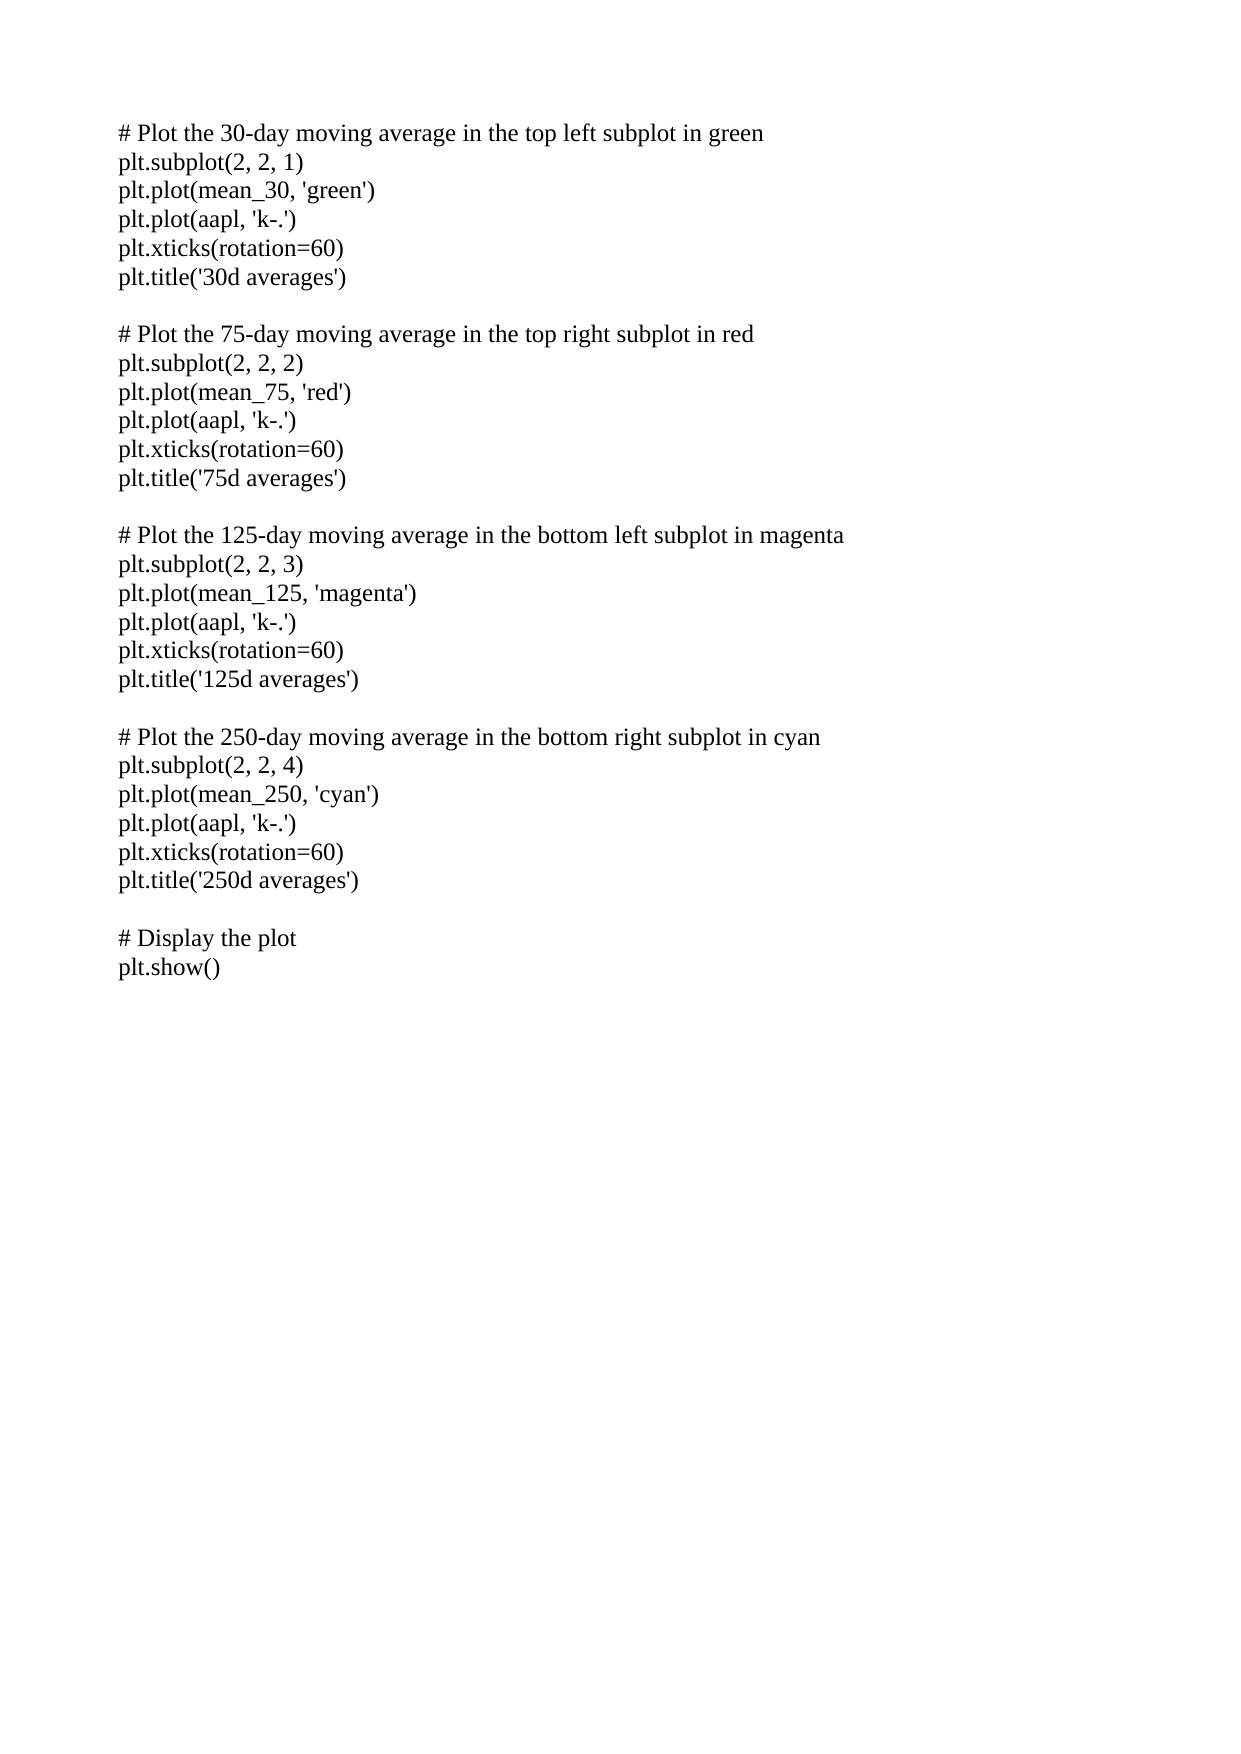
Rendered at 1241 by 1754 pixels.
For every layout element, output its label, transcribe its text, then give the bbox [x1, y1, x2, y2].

text plt.title('125d averages') [118, 664, 1122, 693]
text plt.title('250d averages') [118, 866, 1122, 894]
text plt.plot(aapl, 'k-.') [118, 607, 1122, 636]
text plt.xticks(rotation=60) [118, 434, 1122, 463]
text plt.plot(aapl, 'k-.') [118, 204, 1122, 233]
text # Display the plot [118, 923, 1122, 952]
text # Plot the 30-day moving average in the top left subplot in green [118, 118, 1122, 147]
text # Plot the 250-day moving average in the bottom right subplot in cyan [118, 722, 1122, 751]
text # Plot the 75-day moving average in the top right subplot in red [118, 319, 1122, 348]
text plt.subplot(2, 2, 1) [118, 147, 1122, 176]
text plt.plot(aapl, 'k-.') [118, 406, 1122, 434]
text plt.plot(mean_75, 'red') [118, 377, 1122, 406]
text plt.subplot(2, 2, 2) [118, 348, 1122, 377]
text plt.show() [118, 952, 1122, 981]
text plt.title('75d averages') [118, 463, 1122, 492]
text plt.plot(mean_250, 'cyan') [118, 779, 1122, 808]
text plt.title('30d averages') [118, 262, 1122, 291]
text plt.xticks(rotation=60) [118, 233, 1122, 262]
text plt.xticks(rotation=60) [118, 636, 1122, 664]
text plt.plot(aapl, 'k-.') [118, 808, 1122, 837]
text plt.xticks(rotation=60) [118, 837, 1122, 866]
text plt.subplot(2, 2, 4) [118, 751, 1122, 779]
text # Plot the 125-day moving average in the bottom left subplot in magenta [118, 521, 1122, 549]
text plt.plot(mean_30, 'green') [118, 176, 1122, 204]
text plt.subplot(2, 2, 3) [118, 549, 1122, 578]
text plt.plot(mean_125, 'magenta') [118, 578, 1122, 607]
